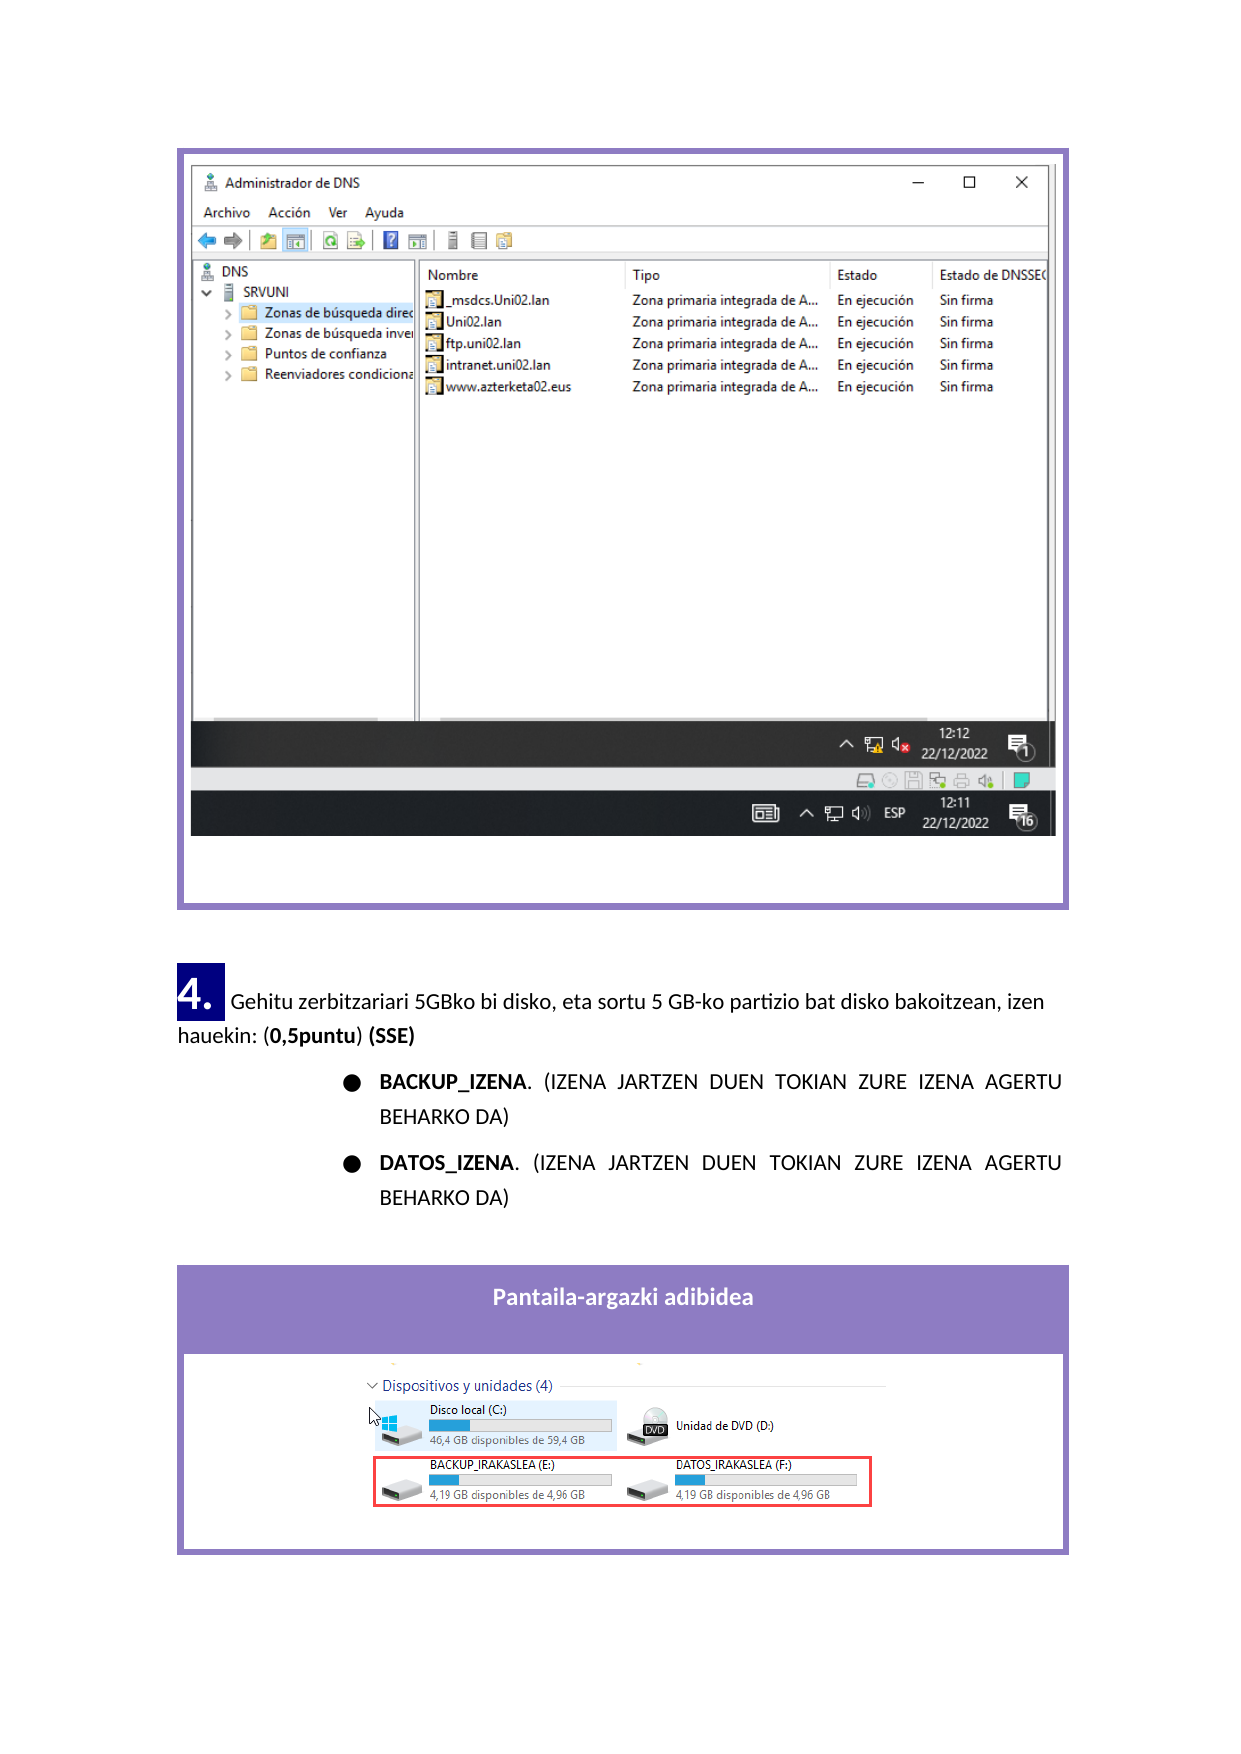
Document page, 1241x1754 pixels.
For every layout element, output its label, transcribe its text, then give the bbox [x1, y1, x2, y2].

table_header Pantaila-argazki adibidea [184, 1271, 1063, 1347]
list BACKUP_IZENA. (IZENA JARTZEN DUEN TOKIAN ZURE IZENA AGERTU BEHARKO DA) [342, 1055, 1063, 1130]
picture [360, 1363, 886, 1514]
list DATOS_IZENA. (IZENA JARTZEN DUEN TOKIAN ZURE IZENA AGERTU BEHARKO DA) [342, 1137, 1063, 1212]
picture [190, 164, 1056, 836]
text 4. Gehitu zerbitzariari 5GBko bi disko, eta sortu 5 GB-ko partizio bat disko bakoitzean, izen hauekin: (0,5puntu) (SSE) [177, 962, 1063, 1049]
table_cell [184, 154, 1063, 903]
table_cell [184, 1354, 1063, 1549]
